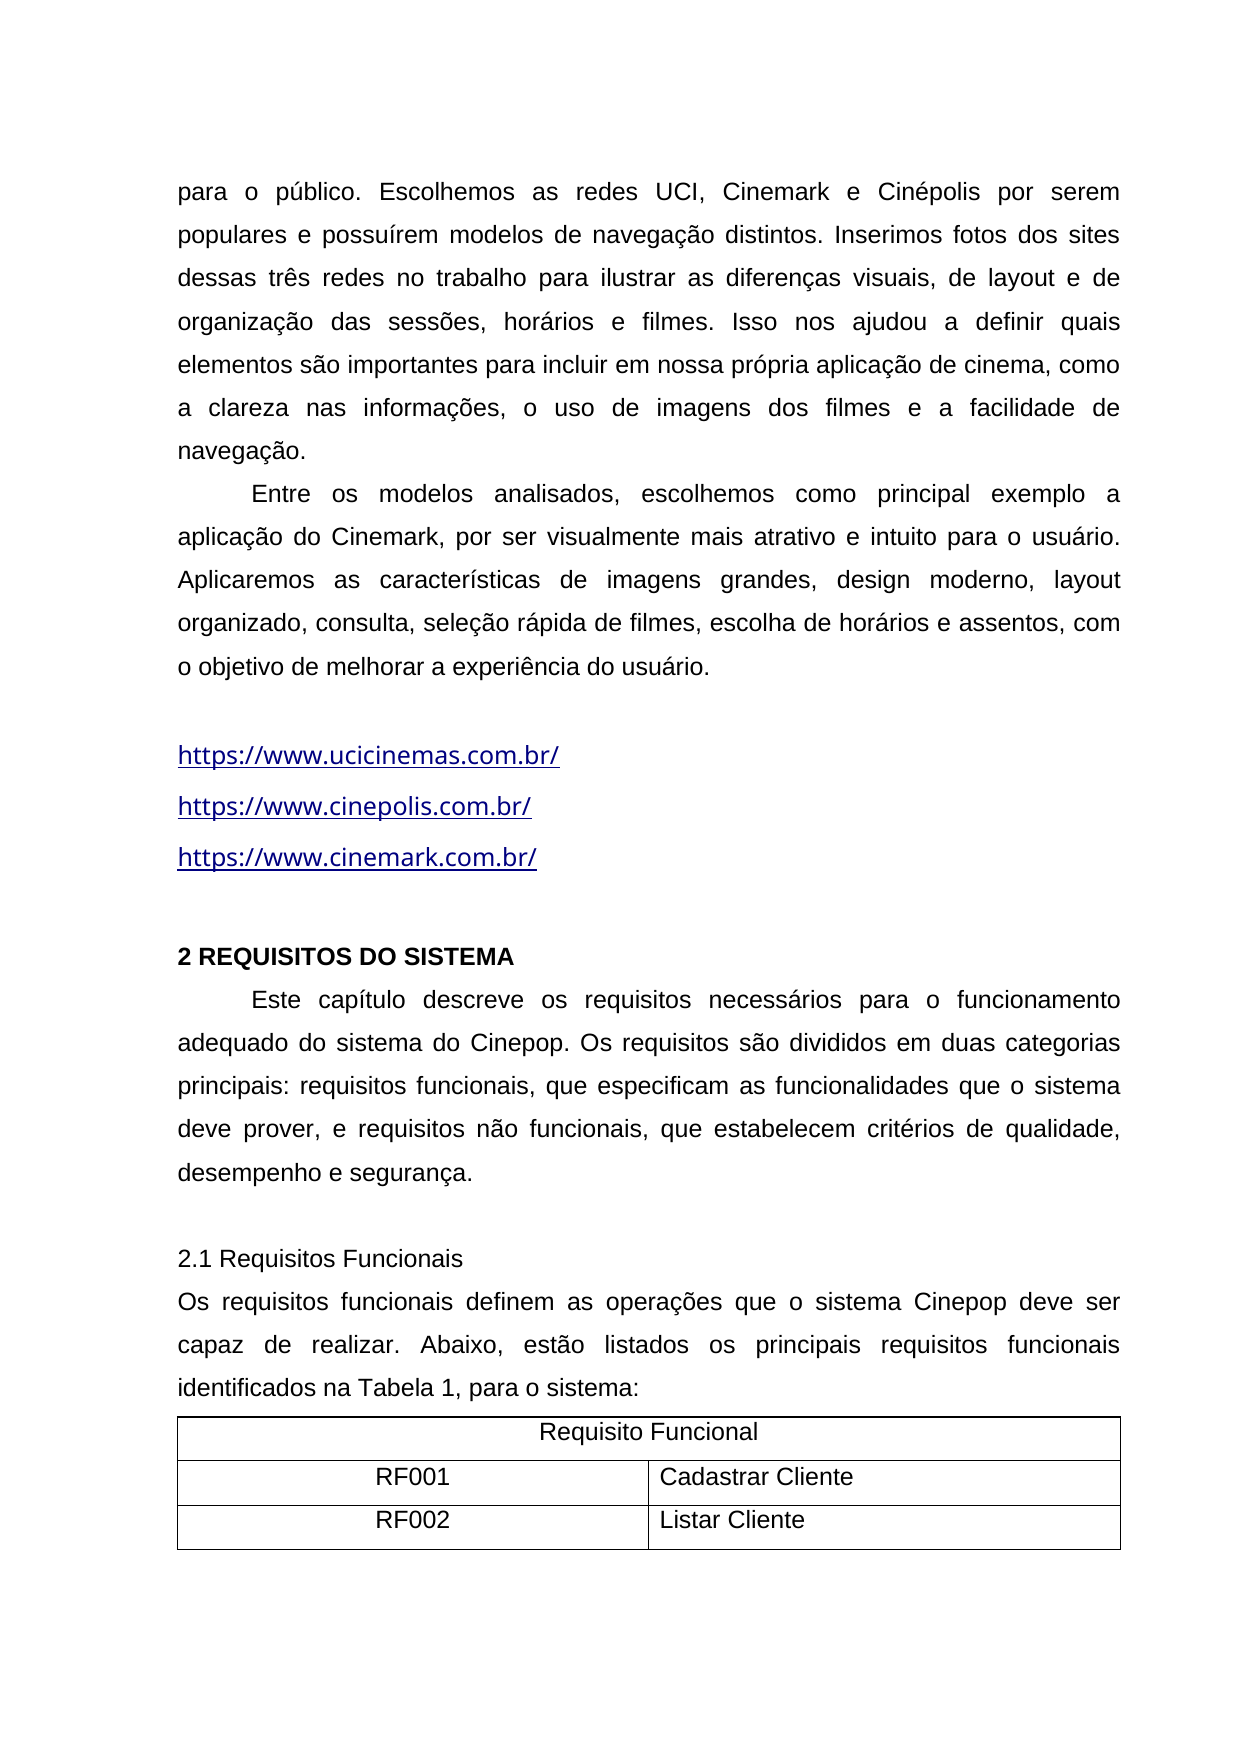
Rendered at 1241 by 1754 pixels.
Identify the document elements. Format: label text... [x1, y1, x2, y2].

text 2 REQUISITOS DO SISTEMA [177, 942, 1122, 971]
text Entre os modelos analisados, escolhemos como principal exemplo a aplicação do Cinemark, por ser visualmente mais atrativo e intuito para o usuário. Aplicaremos as características de imagens grandes, design moderno, layout organizado, consulta, seleção rápida de filmes, escolha de horários e assentos, com o objetivo de melhorar a experiência do usuário. [177, 479, 1122, 680]
text https://www.cinepolis.com.br/ [177, 789, 1122, 823]
text https://www.cinemark.com.br/ [177, 840, 1122, 874]
text para o público. Escolhemos as redes UCI, Cinemark e Cinépolis por serem populares e possuírem modelos de navegação distintos. Inserimos fotos dos sites dessas três redes no trabalho para ilustrar as diferenças visuais, de layout e de organização das sessões, horários e filmes. Isso nos ajudou a definir quais elementos são importantes para incluir em nossa própria aplicação de cinema, como a clareza nas informações, o uso de imagens dos filmes e a facilidade de navegação. [177, 177, 1122, 465]
table_cell RF002 [178, 1506, 648, 1548]
text 2.1 Requisitos Funcionais [177, 1244, 1122, 1273]
text Os requisitos funcionais definem as operações que o sistema Cinepop deve ser capaz de realizar. Abaixo, estão listados os principais requisitos funcionais identificados na Tabela 1, para o sistema: [177, 1287, 1122, 1402]
table_cell Cadastrar Cliente [649, 1461, 1120, 1504]
text https://www.ucicinemas.com.br/ [177, 738, 1122, 772]
table_cell RF001 [178, 1461, 648, 1504]
table_header Requisito Funcional [178, 1418, 1120, 1460]
table_cell Listar Cliente [649, 1506, 1120, 1548]
text Este capítulo descreve os requisitos necessários para o funcionamento adequado do sistema do Cinepop. Os requisitos são divididos em duas categorias principais: requisitos funcionais, que especificam as funcionalidades que o sistema deve prover, e requisitos não funcionais, que estabelecem critérios de qualidade, desempenho e segurança. [177, 985, 1122, 1186]
